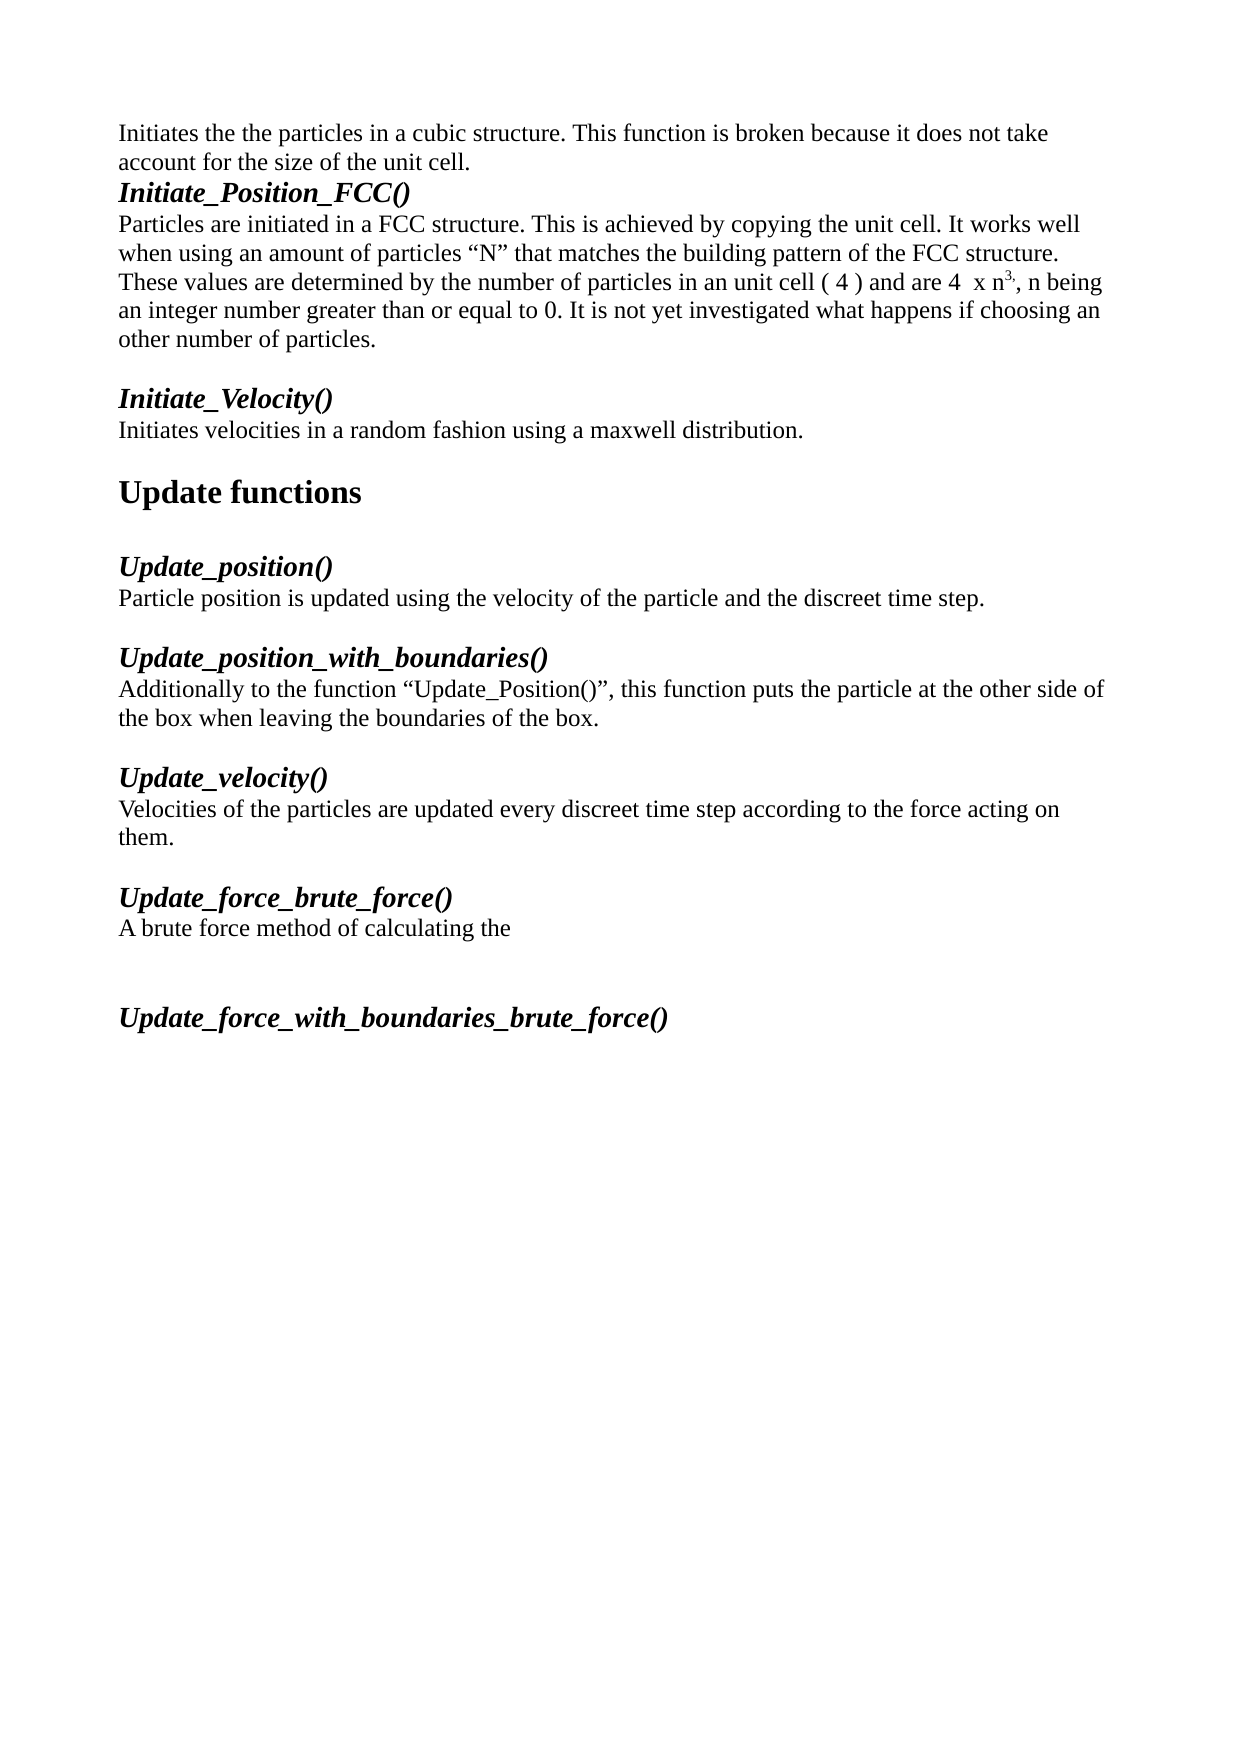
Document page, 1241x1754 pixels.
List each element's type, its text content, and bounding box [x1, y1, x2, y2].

text Particles are initiated in a FCC structure. This is achieved by copying the unit cell. It works well when using an amount of particles “N” that matches the building pattern of the FCC structure. These values are determined by the number of particles in an unit cell ( 4 ) and are 4 x n3,, n being an integer number greater than or equal to 0. It is not yet investigated what happens if choosing an other number of particles. [118, 209, 1122, 353]
text Particle position is updated using the velocity of the particle and the discreet time step. [118, 583, 1122, 612]
text Update functions [118, 473, 1122, 511]
text Additionally to the function “Update_Position()”, this function puts the particle at the other side of the box when leaving the boundaries of the box. [118, 674, 1122, 731]
text Update_force_brute_force() [118, 880, 1122, 913]
text Initiate_Velocity() [118, 382, 1122, 415]
text Update_position() [118, 549, 1122, 583]
text A brute force method of calculating the [118, 913, 1122, 942]
text Initiates the the particles in a cubic structure. This function is broken because it does not take account for the size of the unit cell. [118, 118, 1122, 176]
text Initiate_Position_FCC() [118, 176, 1122, 209]
text Update_position_with_boundaries() [118, 640, 1122, 674]
text Velocities of the particles are updated every discreet time step according to the force acting on them. [118, 794, 1122, 851]
text Update_force_with_boundaries_brute_force() [118, 1000, 1122, 1033]
text Update_velocity() [118, 760, 1122, 794]
text Initiates velocities in a random fashion using a maxwell distribution. [118, 415, 1122, 444]
